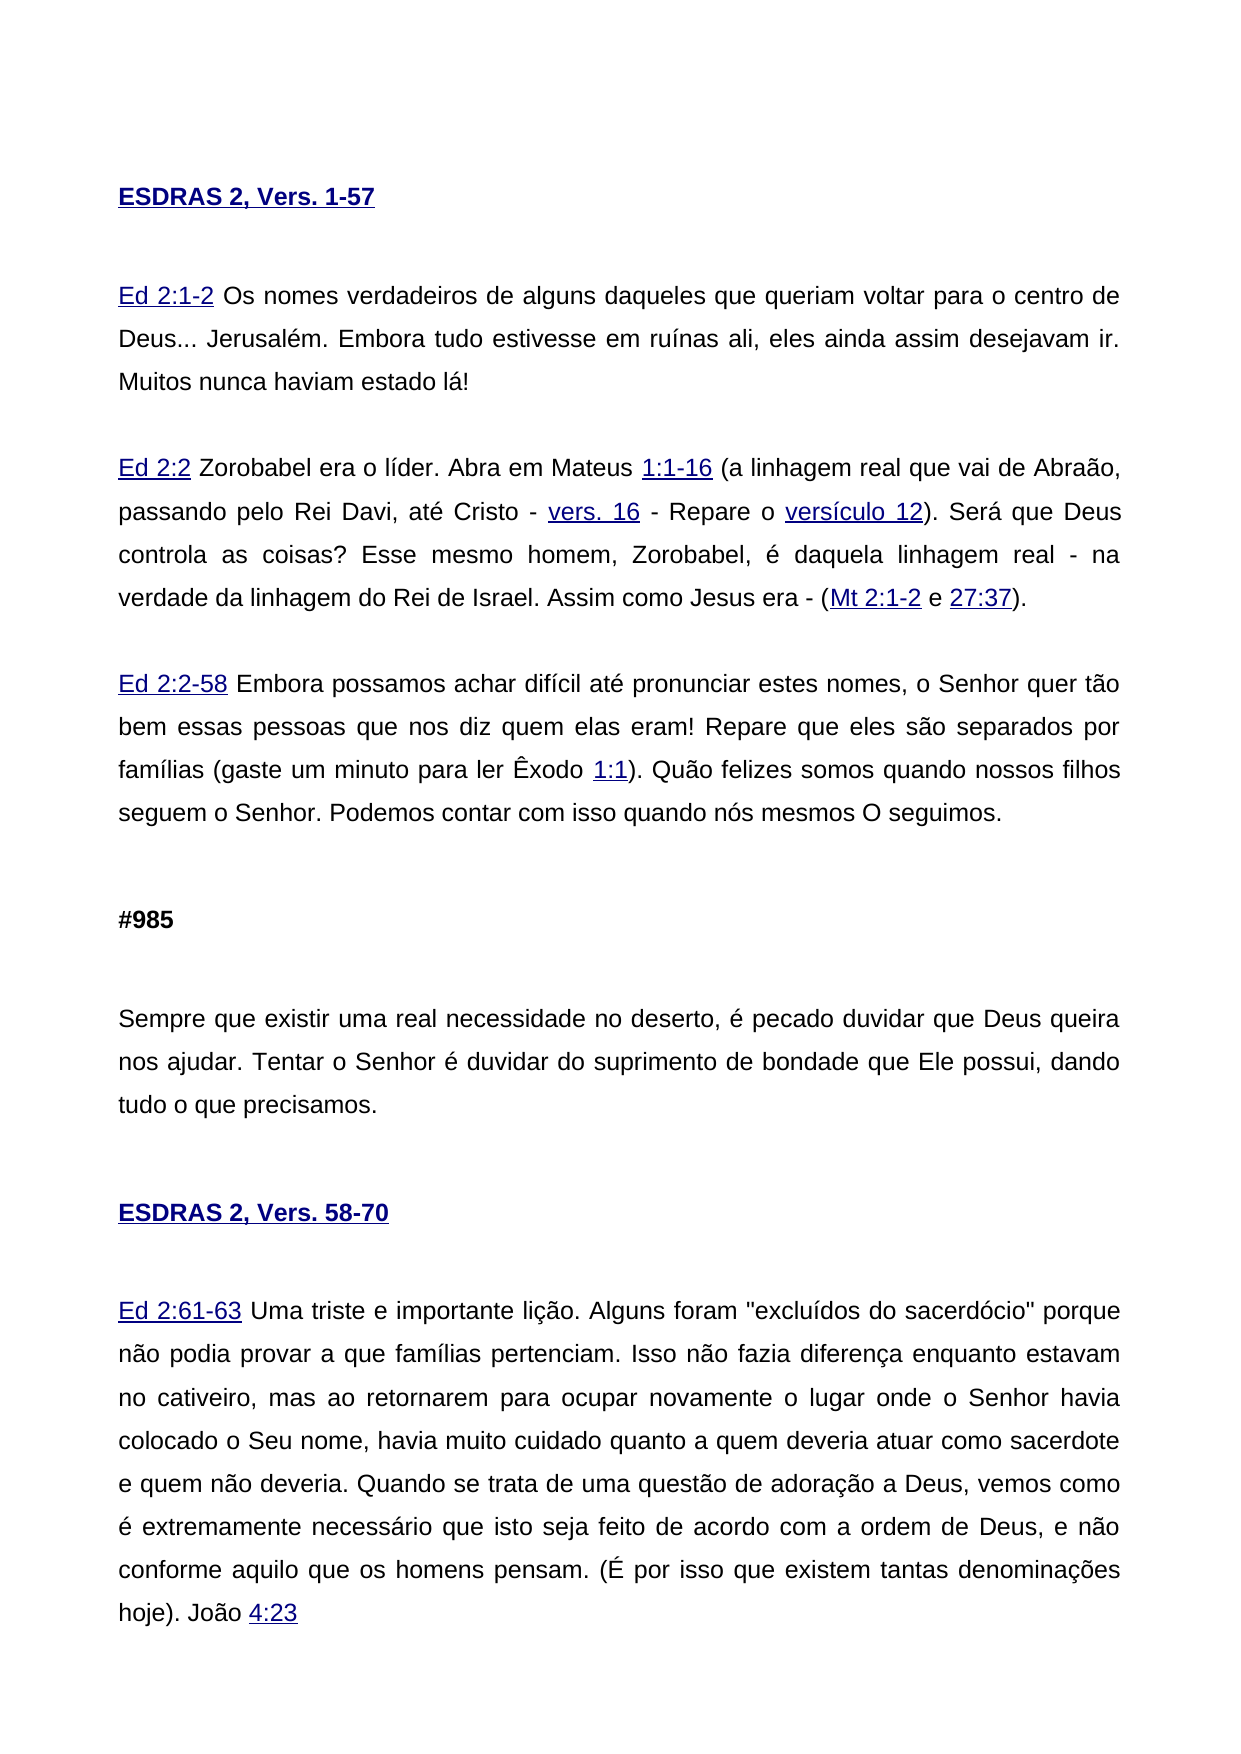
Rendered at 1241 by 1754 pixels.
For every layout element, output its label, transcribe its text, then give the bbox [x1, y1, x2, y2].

text Ed 2:2 Zorobabel era o líder. Abra em Mateus 1:1-16 (a linhagem real que vai de Abraão, passando pelo Rei Davi, até Cristo - vers. 16 - Repare o versículo 12). Será que Deus controla as coisas? Esse mesmo homem, Zorobabel, é daquela linhagem real - na verdade da linhagem do Rei de Israel. Assim como Jesus era - (Mt 2:1-2 e 27:37). [118, 453, 1122, 611]
subtitle ESDRAS 2, Vers. 58-70 [118, 1197, 1122, 1226]
subtitle ESDRAS 2, Vers. 1-57 [118, 182, 1122, 211]
text Ed 2:2-58 Embora possamos achar difícil até pronunciar estes nomes, o Senhor quer tão bem essas pessoas que nos diz quem elas eram! Repare que eles são separados por famílias (gaste um minuto para ler Êxodo 1:1). Quão felizes somos quando nossos filhos seguem o Senhor. Podemos contar com isso quando nós mesmos O seguimos. [118, 669, 1122, 827]
text Ed 2:61-63 Uma triste e importante lição. Alguns foram "excluídos do sacerdócio" porque não podia provar a que famílias pertenciam. Isso não fazia diferença enquanto estavam no cativeiro, mas ao retornarem para ocupar novamente o lugar onde o Senhor havia colocado o Seu nome, havia muito cuidado quanto a quem deveria atuar como sacerdote e quem não deveria. Quando se trata de uma questão de adoração a Deus, vemos como é extremamente necessário que isto seja feito de acordo com a ordem de Deus, e não conforme aquilo que os homens pensam. (É por isso que existem tantas denominações hoje). João 4:23 [118, 1296, 1122, 1627]
text Ed 2:1-2 Os nomes verdadeiros de alguns daqueles que queriam voltar para o centro de Deus... Jerusalém. Embora tudo estivesse em ruínas ali, eles ainda assim desejavam ir. Muitos nunca haviam estado lá! [118, 281, 1122, 396]
text Sempre que existir uma real necessidade no deserto, é pecado duvidar que Deus queira nos ajudar. Tentar o Senhor é duvidar do suprimento de bondade que Ele possui, dando tudo o que precisamos. [118, 1004, 1122, 1119]
subtitle #985 [118, 905, 1122, 934]
